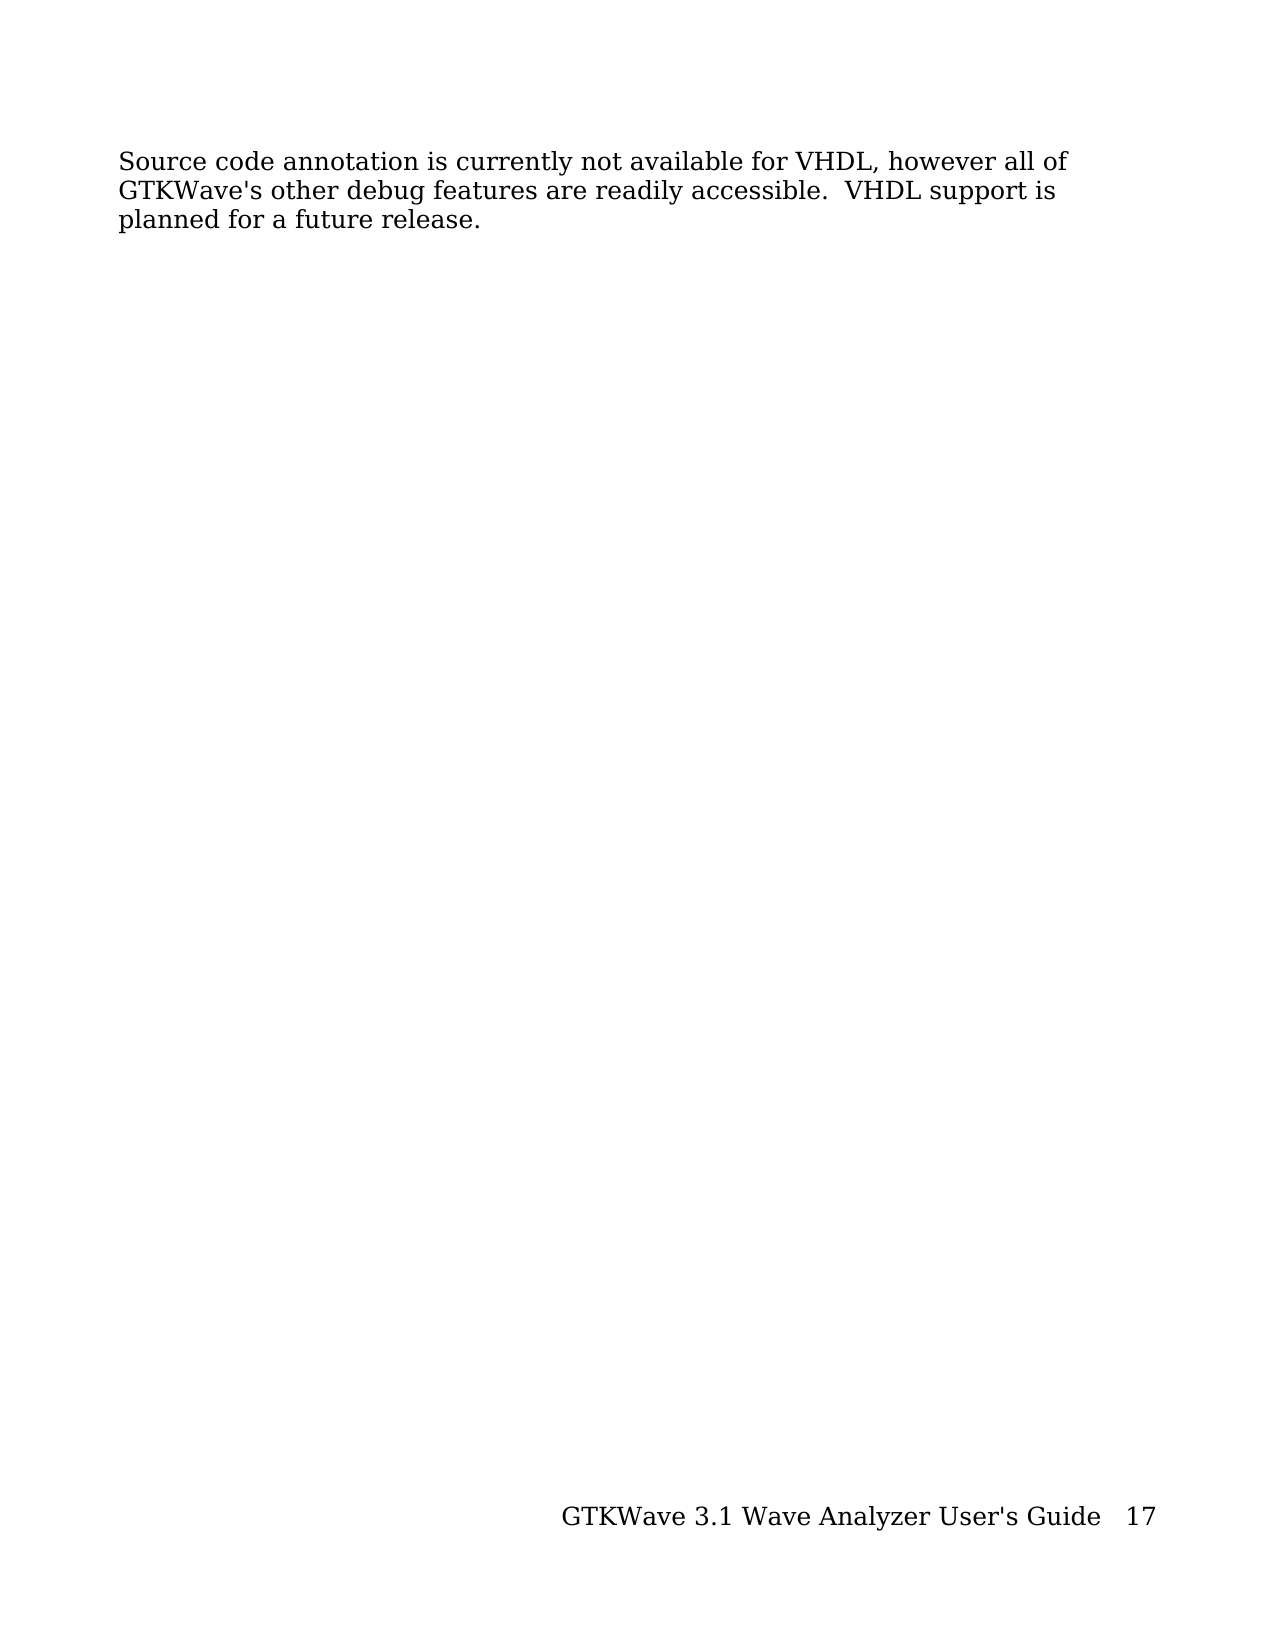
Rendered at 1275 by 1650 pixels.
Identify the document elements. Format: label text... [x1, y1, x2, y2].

text Source code annotation is currently not available for VHDL, however all of GTKWave's other debug features are readily accessible. VHDL support is planned for a future release. [118, 147, 1157, 235]
